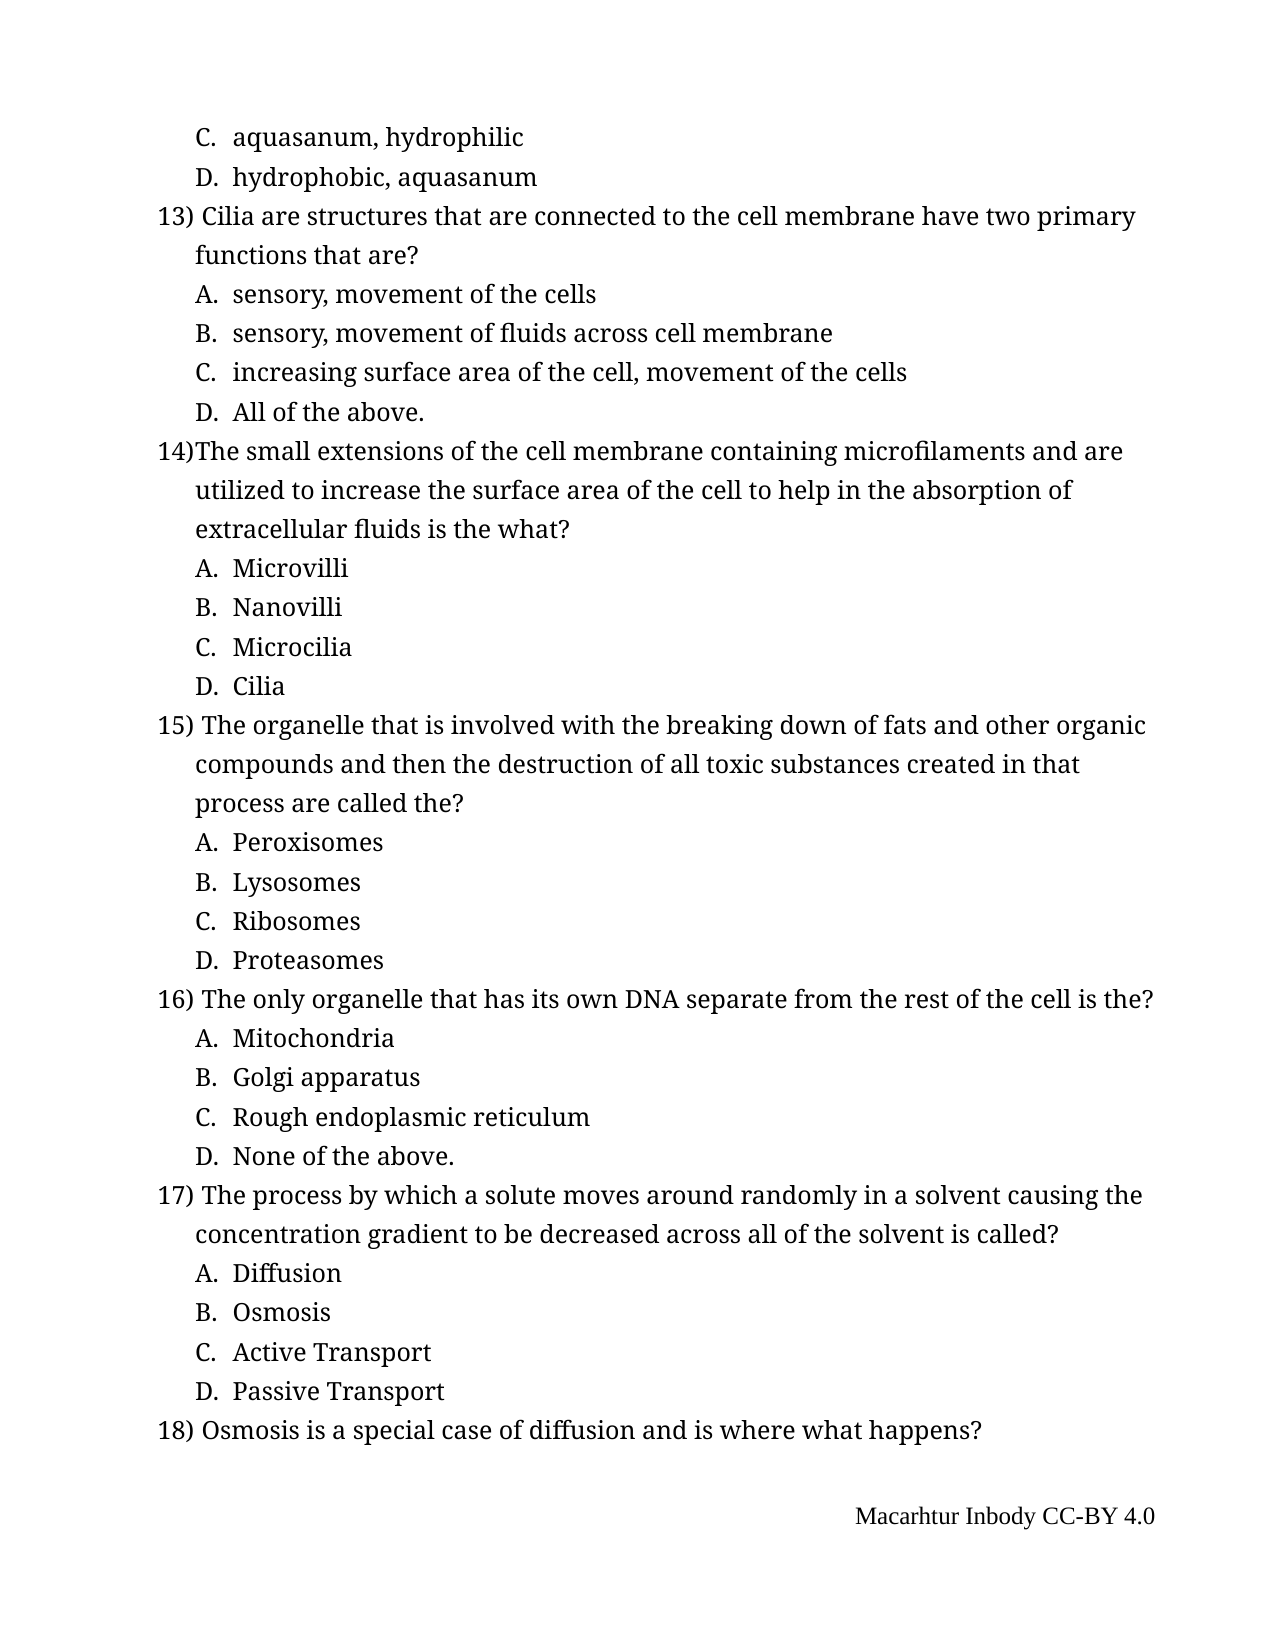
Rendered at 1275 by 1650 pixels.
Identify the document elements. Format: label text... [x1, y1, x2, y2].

list Active Transport [195, 1334, 1155, 1368]
list Microvilli [195, 551, 1155, 585]
list None of the above. [195, 1138, 1155, 1172]
list aquasanum, hydrophilic [195, 120, 1155, 154]
list hydrophobic, aquasanum [195, 159, 1155, 193]
list The small extensions of the cell membrane containing microfilaments and are utilized to increase the surface area of the cell to help in the absorption of extracellular fluids is the what? [157, 433, 1155, 546]
list Diffusion [195, 1256, 1155, 1290]
list Mitochondria [195, 1021, 1155, 1055]
list The only organelle that has its own DNA separate from the rest of the cell is the? [157, 982, 1155, 1016]
list All of the above. [195, 394, 1155, 428]
list The process by which a solute moves around randomly in a solvent causing the concentration gradient to be decreased across all of the solvent is called? [157, 1177, 1155, 1251]
list sensory, movement of the cells [195, 277, 1155, 311]
list Cilia are structures that are connected to the cell membrane have two primary functions that are? [157, 198, 1155, 272]
list Peroxisomes [195, 825, 1155, 859]
list Osmosis is a special case of diffusion and is where what happens? [157, 1412, 1155, 1447]
list Microcilia [195, 629, 1155, 663]
list Osmosis [195, 1295, 1155, 1329]
list Golgi apparatus [195, 1060, 1155, 1094]
list Lysosomes [195, 864, 1155, 898]
list sensory, movement of fluids across cell membrane [195, 316, 1155, 350]
list Passive Transport [195, 1373, 1155, 1407]
list Cilia [195, 668, 1155, 702]
list Nanovilli [195, 590, 1155, 624]
list Rough endoplasmic reticulum [195, 1099, 1155, 1133]
list Proteasomes [195, 942, 1155, 977]
list Ribosomes [195, 903, 1155, 937]
list increasing surface area of the cell, movement of the cells [195, 355, 1155, 389]
list The organelle that is involved with the breaking down of fats and other organic compounds and then the destruction of all toxic substances created in that process are called the? [157, 707, 1155, 820]
